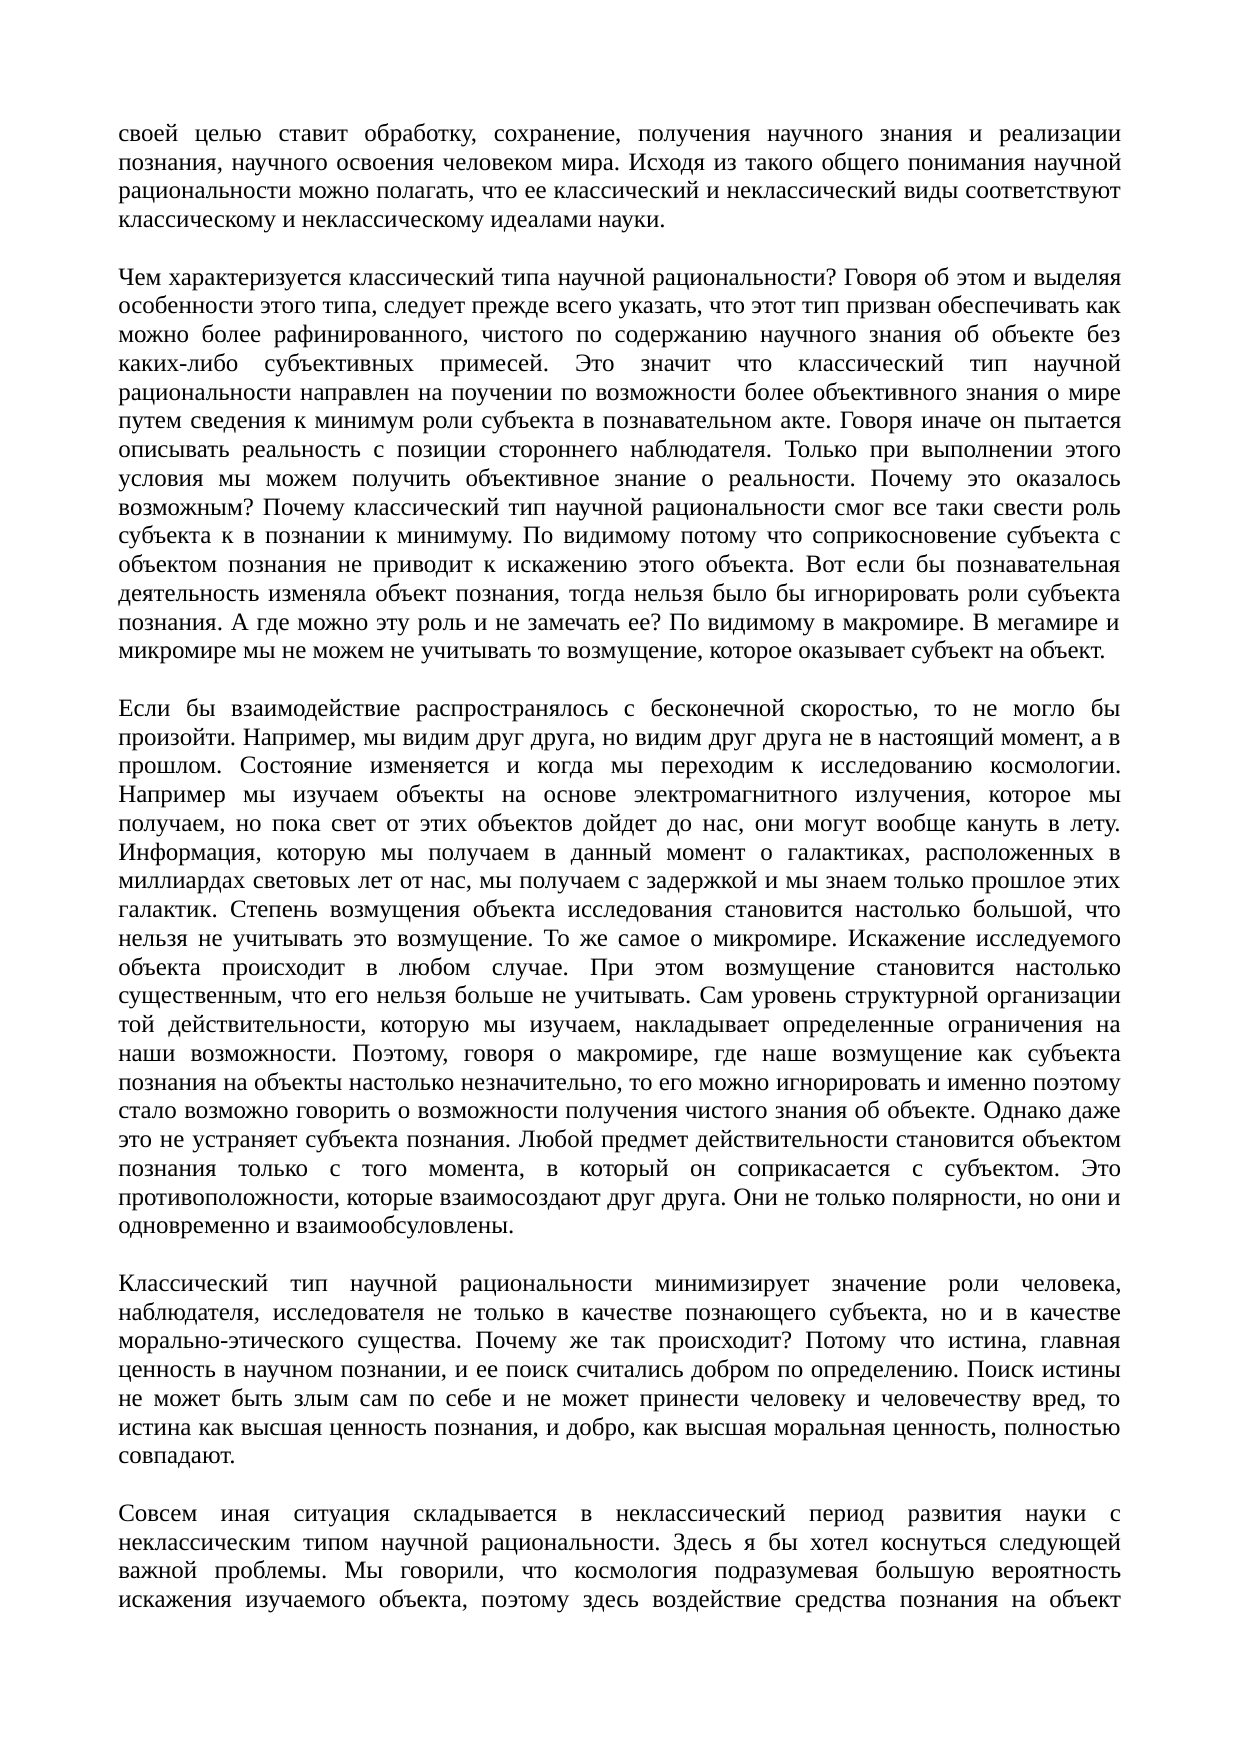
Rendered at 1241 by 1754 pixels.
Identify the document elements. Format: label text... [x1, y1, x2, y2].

text Совсем иная ситуация складывается в неклассический период развития науки с неклассическим типом научной рациональности. Здесь я бы хотел коснуться следующей важной проблемы. Мы говорили, что космология подразумевая большую вероятность искажения изучаемого объекта, поэтому здесь воздействие средства познания на объект [118, 1498, 1122, 1613]
text Чем характеризуется классический типа научной рациональности? Говоря об этом и выделяя особенности этого типа, следует прежде всего указать, что этот тип призван обеспечивать как можно более рафинированного, чистого по содержанию научного знания об объекте без каких-либо субъективных примесей. Это значит что классический тип научной рациональности направлен на поучении по возможности более объективного знания о мире путем сведения к минимум роли субъекта в познавательном акте. Говоря иначе он пытается описывать реальность с позиции стороннего наблюдателя. Только при выполнении этого условия мы можем получить объективное знание о реальности. Почему это оказалось возможным? Почему классический тип научной рациональности смог все таки свести роль субъекта к в познании к минимуму. По видимому потому что соприкосновение субъекта с объектом познания не приводит к искажению этого объекта. Вот если бы познавательная деятельность изменяла объект познания, тогда нельзя было бы игнорировать роли субъекта познания. А где можно эту роль и не замечать ее? По видимому в макромире. В мегамире и микромире мы не можем не учитывать то возмущение, которое оказывает субъект на объект. [118, 262, 1122, 664]
text Если бы взаимодействие распространялось с бесконечной скоростью, то не могло бы произойти. Например, мы видим друг друга, но видим друг друга не в настоящий момент, а в прошлом. Состояние изменяется и когда мы переходим к исследованию космологии. Например мы изучаем объекты на основе электромагнитного излучения, которое мы получаем, но пока свет от этих объектов дойдет до нас, они могут вообще кануть в лету. Информация, которую мы получаем в данный момент о галактиках, расположенных в миллиардах световых лет от нас, мы получаем с задержкой и мы знаем только прошлое этих галактик. Степень возмущения объекта исследования становится настолько большой, что нельзя не учитывать это возмущение. То же самое о микромире. Искажение исследуемого объекта происходит в любом случае. При этом возмущение становится настолько существенным, что его нельзя больше не учитывать. Сам уровень структурной организации той действительности, которую мы изучаем, накладывает определенные ограничения на наши возможности. Поэтому, говоря о макромире, где наше возмущение как субъекта познания на объекты настолько незначительно, то его можно игнорировать и именно поэтому стало возможно говорить о возможности получения чистого знания об объекте. Однако даже это не устраняет субъекта познания. Любой предмет действительности становится объектом познания только с того момента, в который он соприкасается с субъектом. Это противоположности, которые взаимосоздают друг друга. Они не только полярности, но они и одновременно и взаимообсуловлены. [118, 693, 1122, 1239]
text своей целью ставит обработку, сохранение, получения научного знания и реализации познания, научного освоения человеком мира. Исходя из такого общего понимания научной рациональности можно полагать, что ее классический и неклассический виды соответствуют классическому и неклассическому идеалами науки. [118, 118, 1122, 233]
text Классический тип научной рациональности минимизирует значение роли человека, наблюдателя, исследователя не только в качестве познающего субъекта, но и в качестве морально-этического существа. Почему же так происходит? Потому что истина, главная ценность в научном познании, и ее поиск считались добром по определению. Поиск истины не может быть злым сам по себе и не может принести человеку и человечеству вред, то истина как высшая ценность познания, и добро, как высшая моральная ценность, полностью совпадают. [118, 1268, 1122, 1469]
